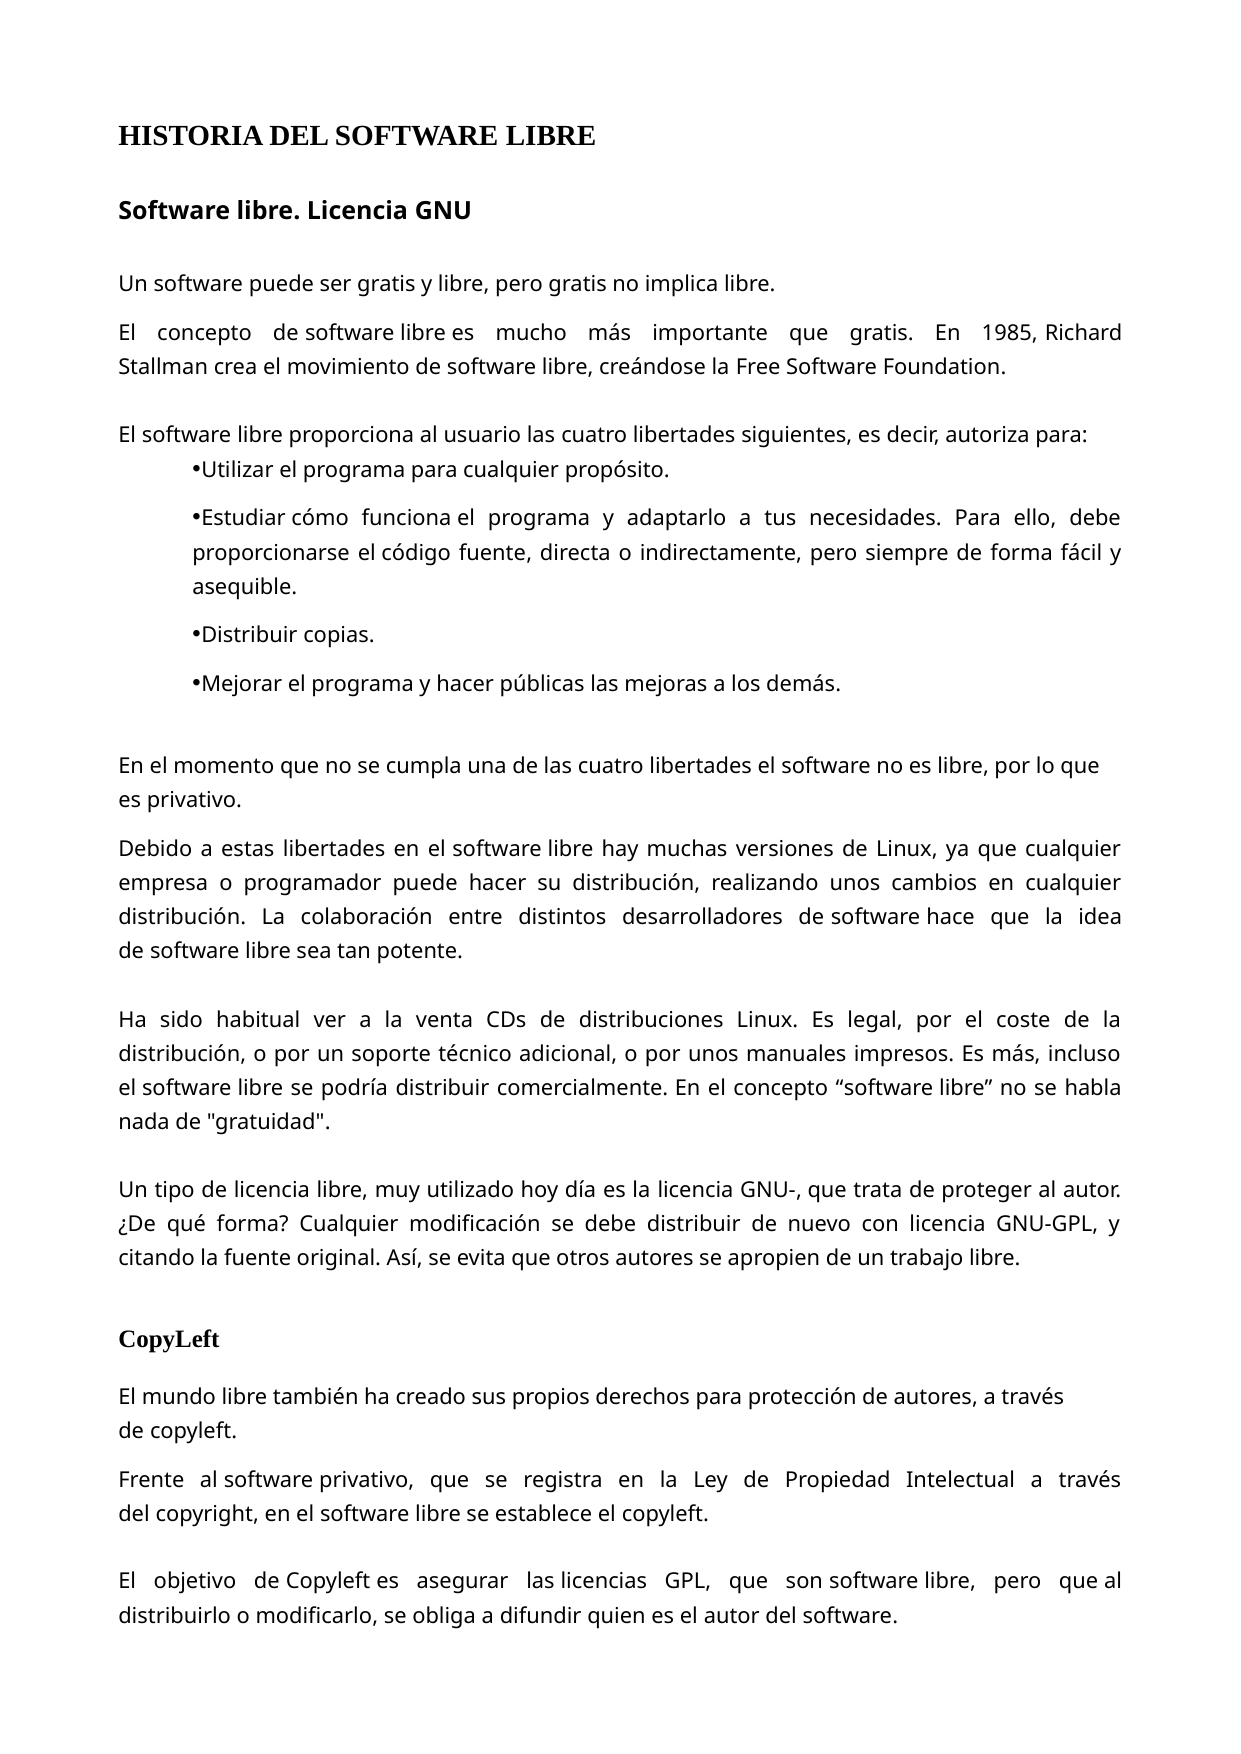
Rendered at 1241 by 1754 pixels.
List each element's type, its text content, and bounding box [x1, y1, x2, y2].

text Un software puede ser gratis y libre, pero gratis no implica libre. [118, 268, 1122, 298]
list Mejorar el programa y hacer públicas las mejoras a los demás. [118, 668, 1122, 698]
subtitle Software libre. Licencia GNU [118, 193, 1122, 227]
list Estudiar cómo funciona el programa y adaptarlo a tus necesidades. Para ello, debe proporcionarse el código fuente, directa o indirectamente, pero siempre de forma fácil y asequible. [118, 502, 1122, 601]
text El objetivo de Copyleft es asegurar las licencias GPL, que son software libre, pero que al distribuirlo o modificarlo, se obliga a difundir quien es el autor del software. [118, 1565, 1122, 1629]
text En el momento que no se cumpla una de las cuatro libertades el software no es libre, por lo que es privativo. [118, 717, 1122, 814]
text HISTORIA DEL SOFTWARE LIBRE [118, 118, 1122, 152]
text CopyLeft [118, 1324, 1122, 1352]
list Utilizar el programa para cualquier propósito. [118, 454, 1122, 483]
text El concepto de software libre es mucho más importante que gratis. En 1985, Richard Stallman crea el movimiento de software libre, creándose la Free Software Foundation. [118, 317, 1122, 381]
text Un tipo de licencia libre, muy utilizado hoy día es la licencia GNU-, que trata de proteger al autor. ¿De qué forma? Cualquier modificación se debe distribuir de nuevo con licencia GNU-GPL, y citando la fuente original. Así, se evita que otros autores se apropien de un trabajo libre. [118, 1173, 1122, 1272]
text Debido a estas libertades en el software libre hay muchas versiones de Linux, ya que cualquier empresa o programador puede hacer su distribución, realizando unos cambios en cualquier distribución. La colaboración entre distintos desarrolladores de software hace que la idea de software libre sea tan potente. [118, 833, 1122, 965]
text Frente al software privativo, que se registra en la Ley de Propiedad Intelectual a través del copyright, en el software libre se establece el copyleft. [118, 1464, 1122, 1528]
list Distribuir copias. [118, 619, 1122, 649]
text El software libre proporciona al usuario las cuatro libertades siguientes, es decir, autoriza para: [118, 419, 1122, 449]
text El mundo libre también ha creado sus propios derechos para protección de autores, a través de copyleft. [118, 1381, 1122, 1445]
text Ha sido habitual ver a la venta CDs de distribuciones Linux. Es legal, por el coste de la distribución, o por un soporte técnico adicional, o por unos manuales impresos. Es más, incluso el software libre se podría distribuir comercialmente. En el concepto “software libre” no se habla nada de "gratuidad". [118, 970, 1122, 1136]
